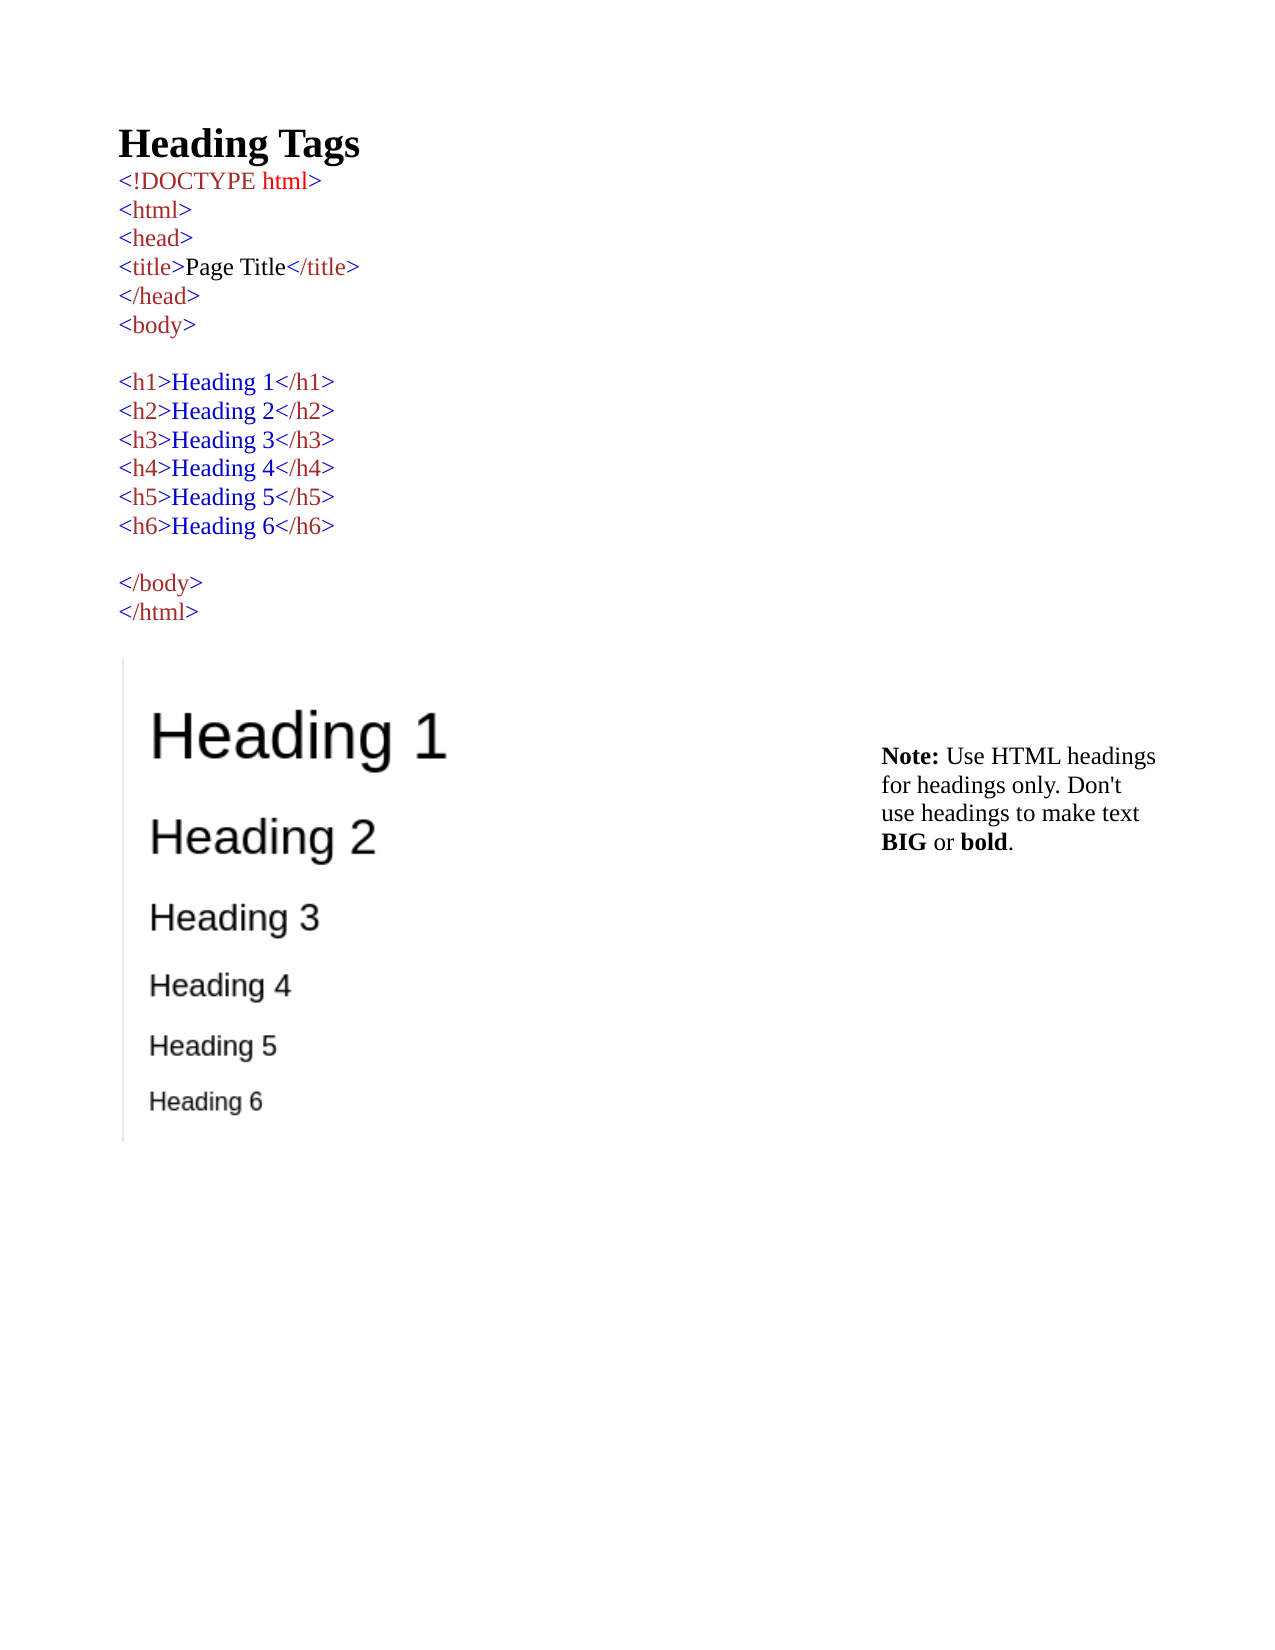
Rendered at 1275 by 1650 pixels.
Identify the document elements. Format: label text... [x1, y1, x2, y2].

text Heading Tags [118, 118, 1157, 166]
text Note: Use HTML headings for headings only. Don't use headings to make text BIG or bold. [882, 741, 1157, 856]
text <!DOCTYPE html> <html> <head> <title>Page Title</title> </head> <body> <h1>Heading 1</h1> <h2>Heading 2</h2> <h3>Heading 3</h3> <h4>Heading 4</h4> <h5>Heading 5</h5> <h6>Heading 6</h6> </body> </html> [118, 166, 1157, 626]
picture [121, 657, 882, 1142]
